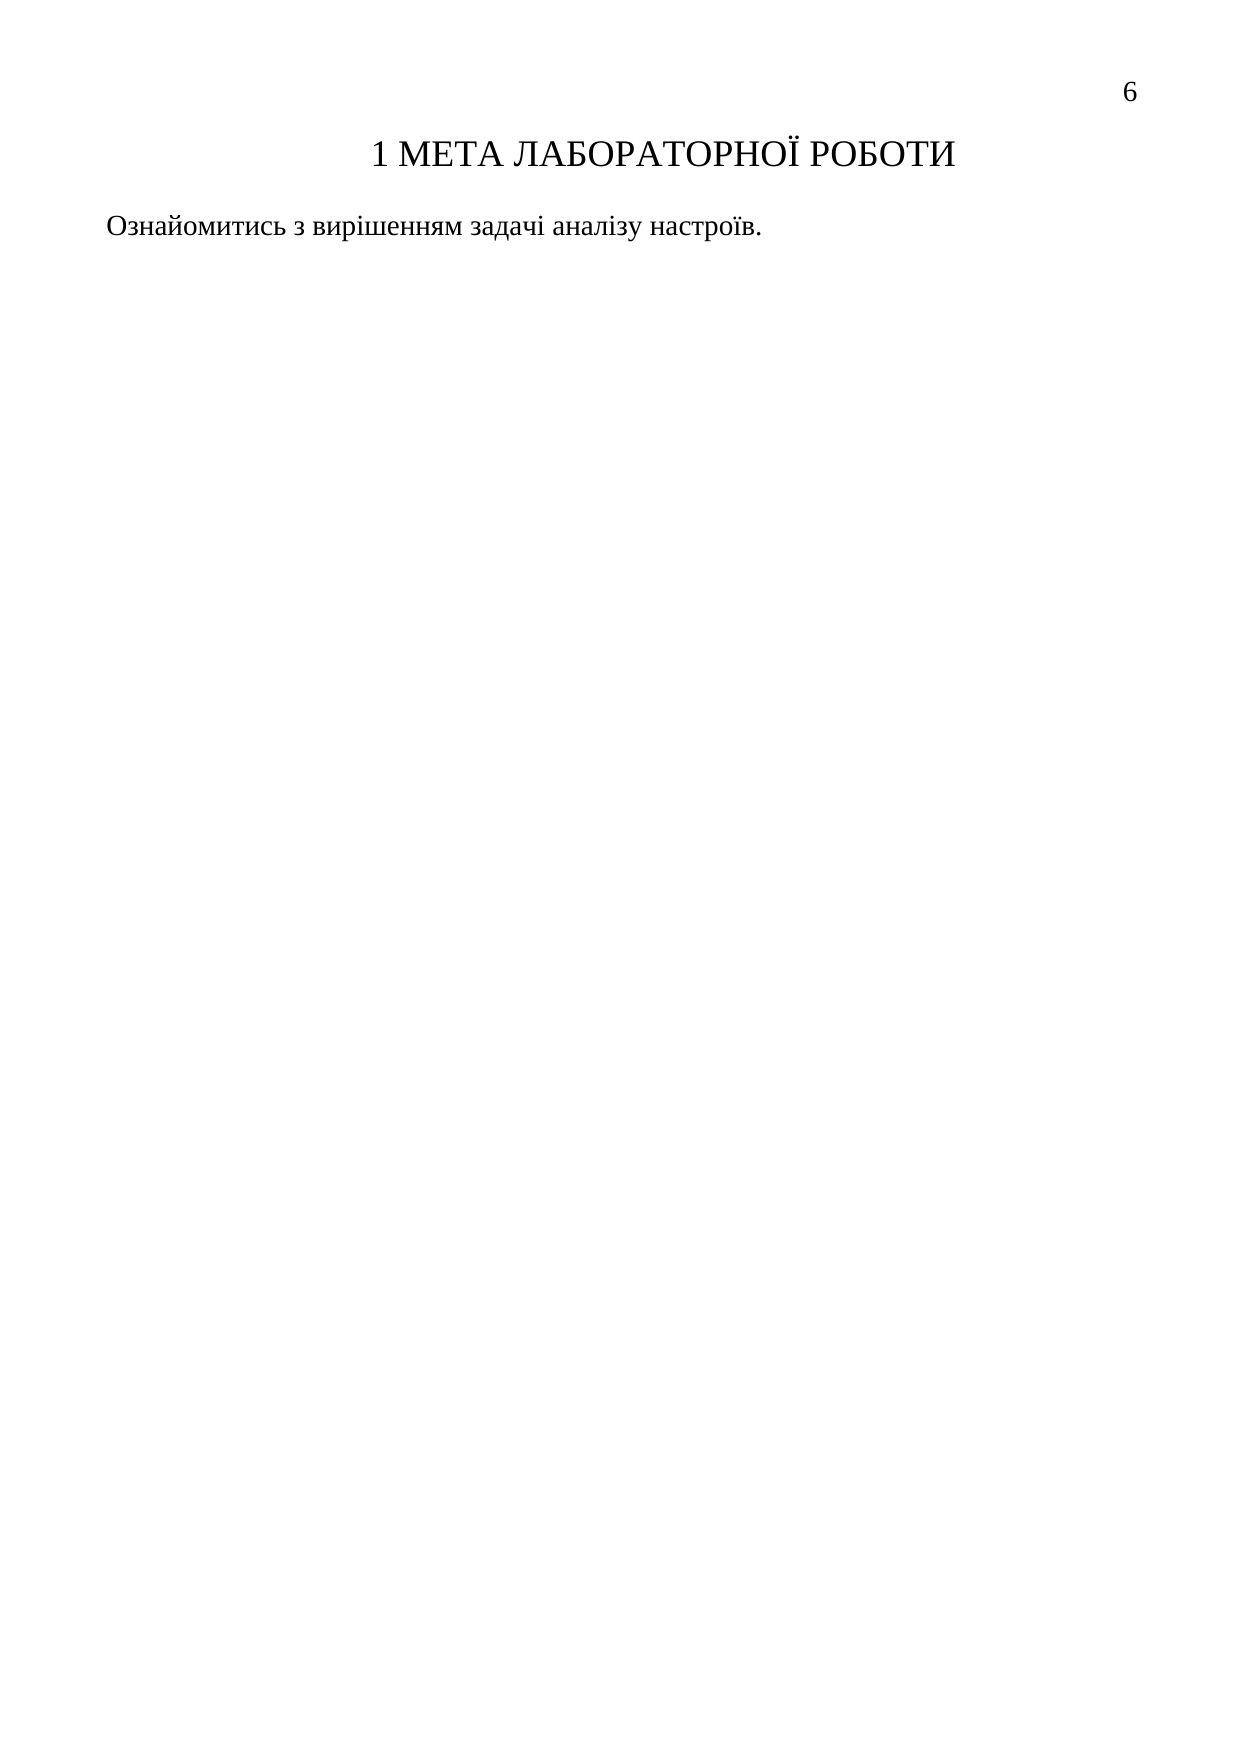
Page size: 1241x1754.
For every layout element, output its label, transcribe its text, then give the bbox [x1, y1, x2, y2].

text Ознайомитись з вирішенням задачі аналізу настроїв. [106, 208, 1198, 242]
subtitle Мета лабораторної роботи [146, 131, 1180, 174]
